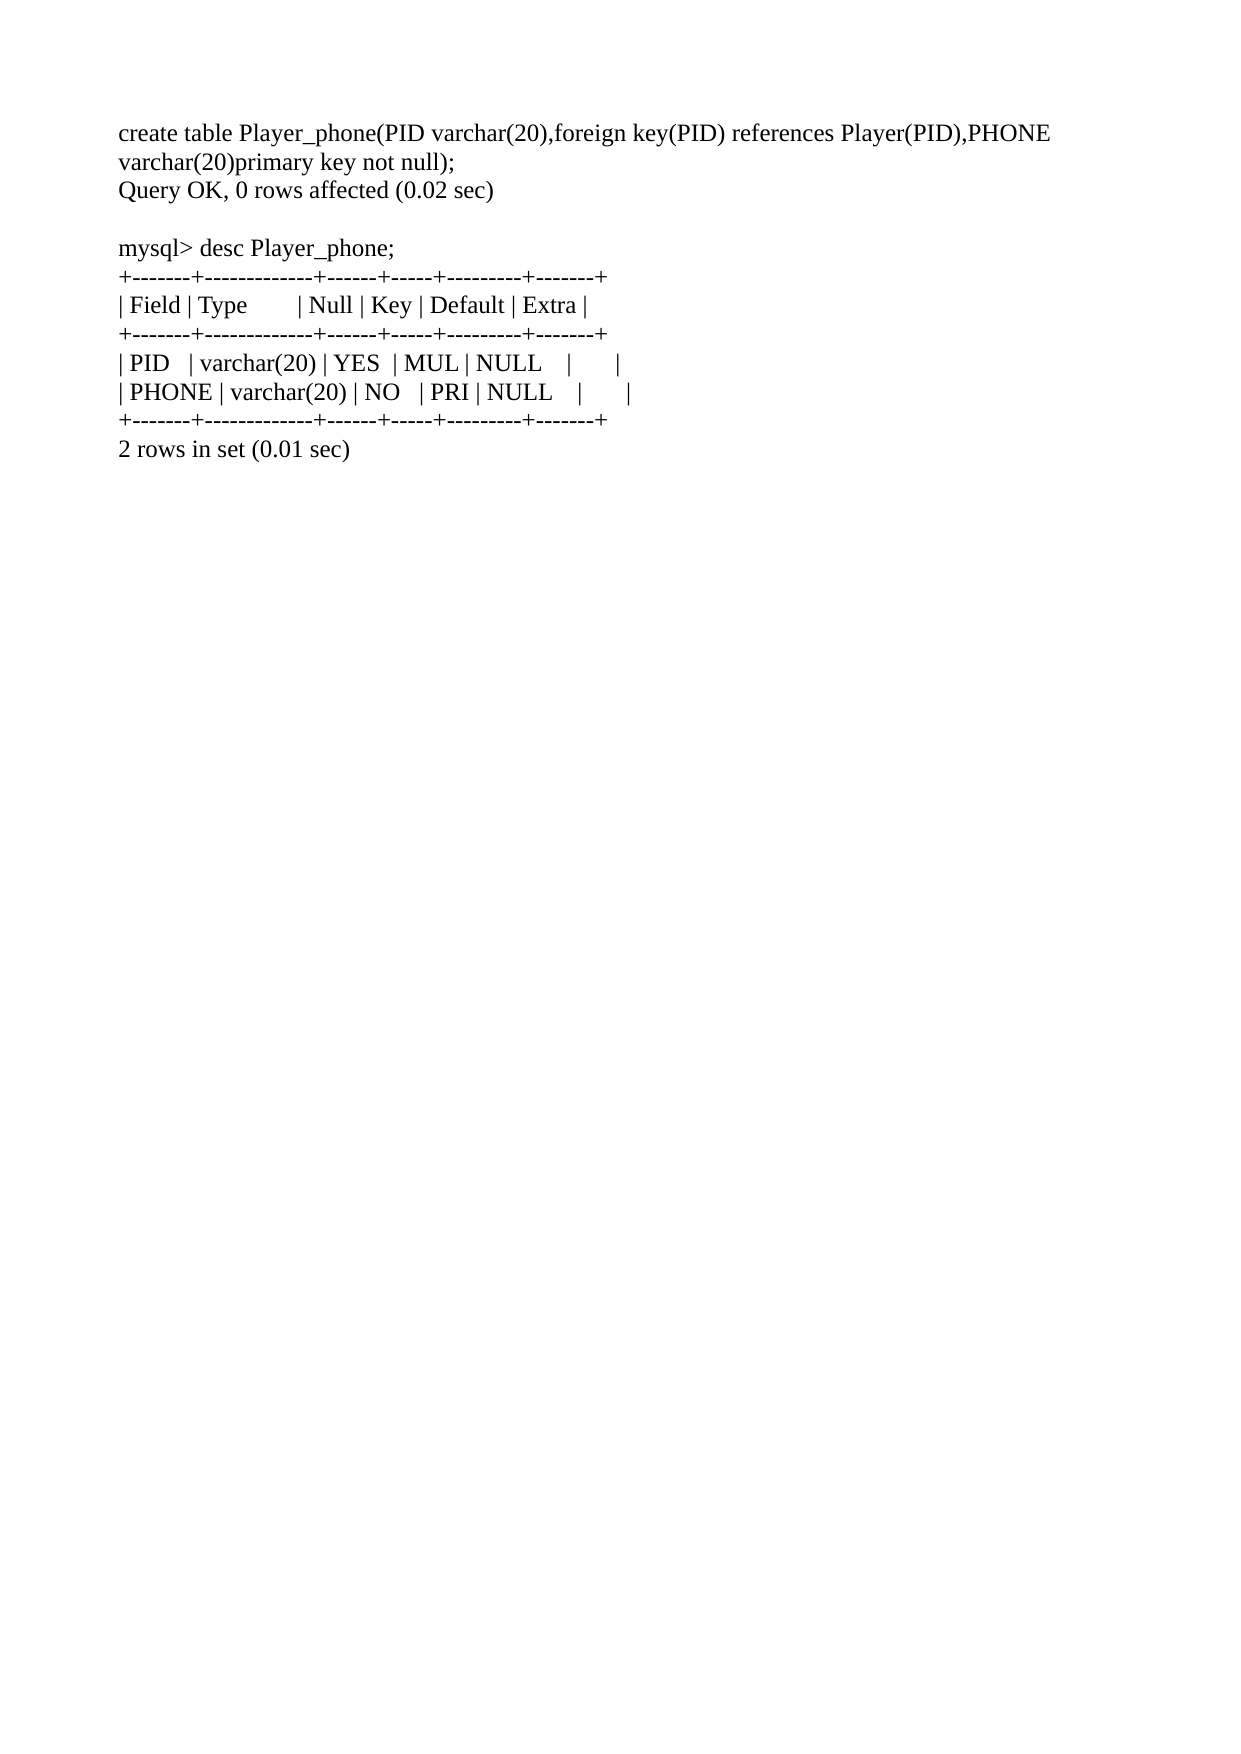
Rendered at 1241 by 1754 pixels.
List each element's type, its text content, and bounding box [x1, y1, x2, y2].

text Query OK, 0 rows affected (0.02 sec) [118, 176, 1122, 204]
text | PHONE | varchar(20) | NO | PRI | NULL | | [118, 377, 1122, 406]
text +-------+-------------+------+-----+---------+-------+ [118, 262, 1122, 291]
text create table Player_phone(PID varchar(20),foreign key(PID) references Player(PID),PHONE varchar(20)primary key not null); [118, 118, 1122, 176]
text 2 rows in set (0.01 sec) [118, 434, 1122, 463]
text | PID | varchar(20) | YES | MUL | NULL | | [118, 348, 1122, 377]
text | Field | Type | Null | Key | Default | Extra | [118, 291, 1122, 319]
text +-------+-------------+------+-----+---------+-------+ [118, 319, 1122, 348]
text +-------+-------------+------+-----+---------+-------+ [118, 406, 1122, 434]
text mysql> desc Player_phone; [118, 233, 1122, 262]
